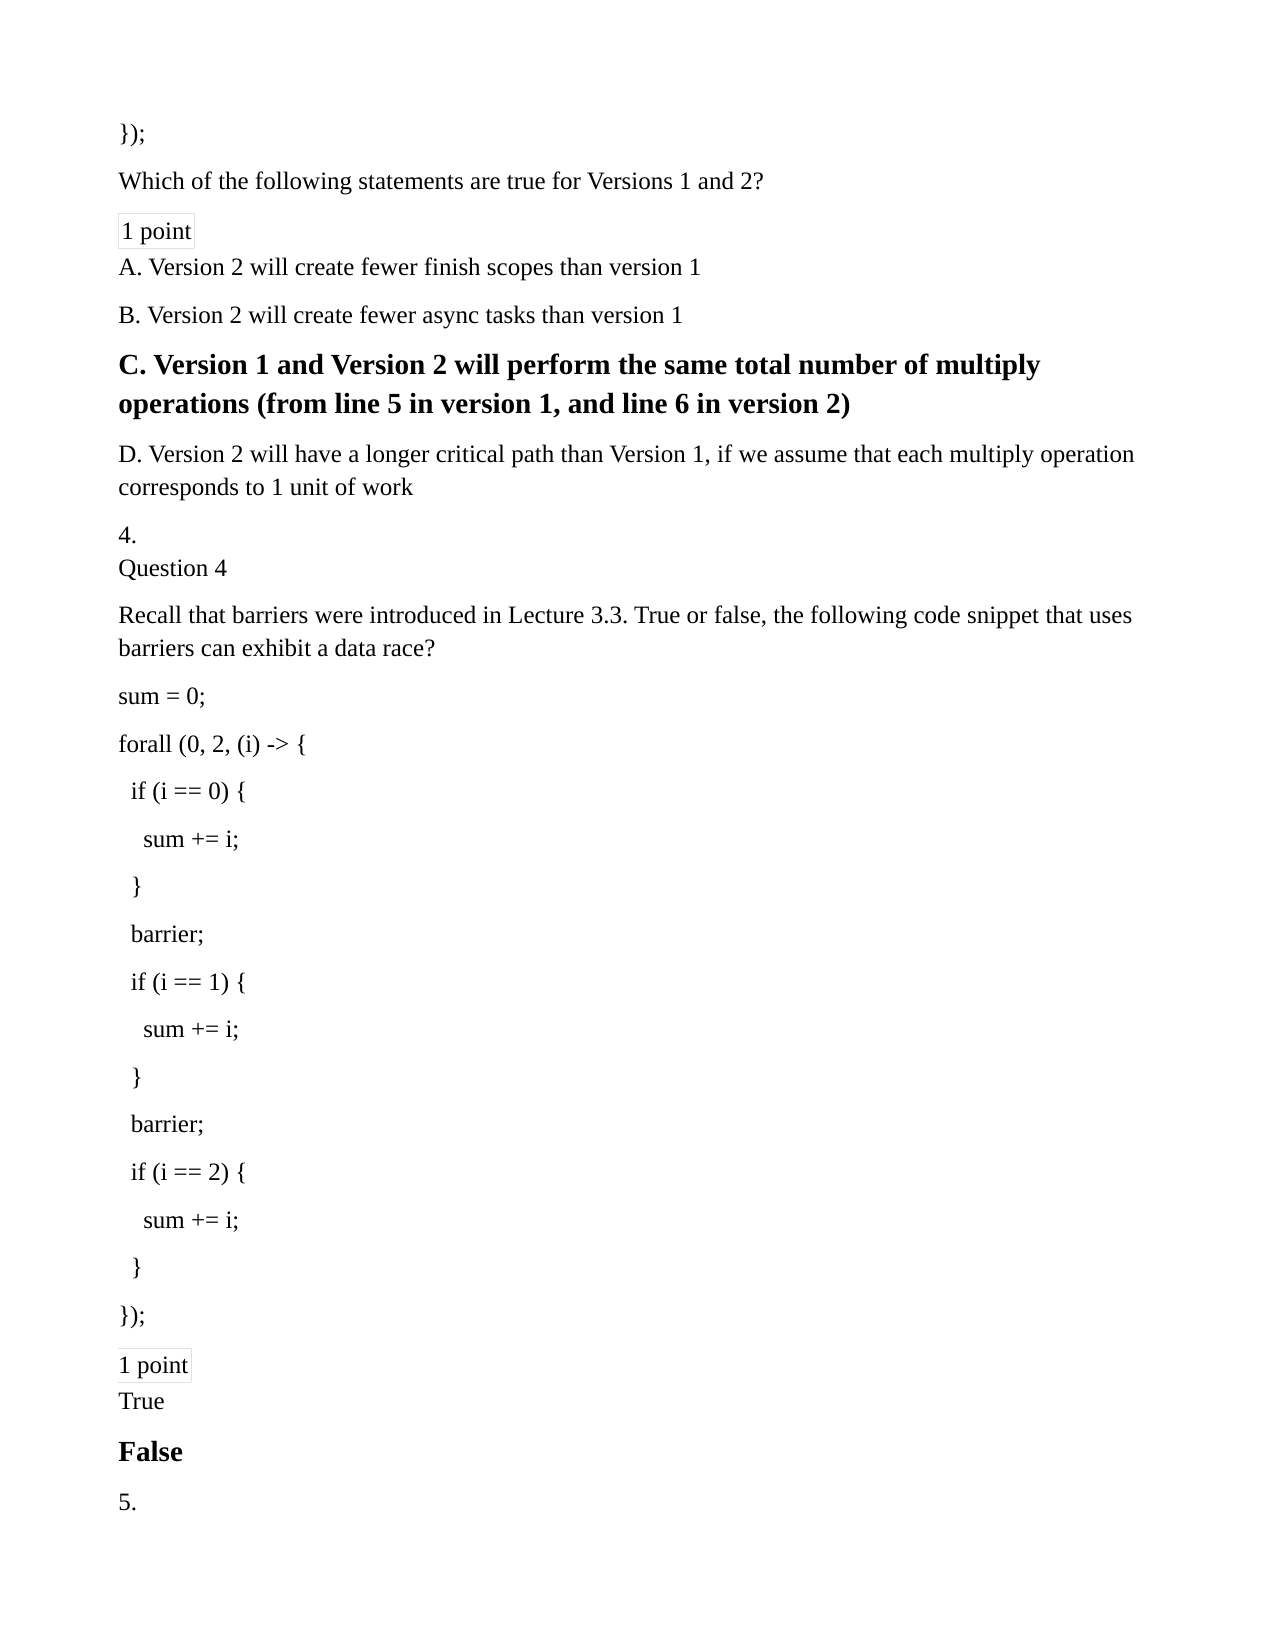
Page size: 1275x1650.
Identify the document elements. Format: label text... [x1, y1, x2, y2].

text if (i == 0) { [118, 776, 1157, 805]
text } [118, 1252, 1157, 1281]
text barrier; [118, 919, 1157, 948]
text A. Version 2 will create fewer finish scopes than version 1 [118, 252, 1157, 281]
text sum = 0; [118, 681, 1157, 710]
text False [118, 1434, 1157, 1468]
text forall (0, 2, (i) -> { [118, 729, 1157, 757]
text 4. [118, 520, 1157, 548]
text Question 4 [118, 553, 1157, 582]
text Recall that barriers were introduced in Lecture 3.3. True or false, the following code snippet that uses barriers can exhibit a data race? [118, 600, 1157, 662]
text D. Version 2 will have a longer critical path than Version 1, if we assume that each multiply operation corresponds to 1 unit of work [118, 439, 1157, 501]
text [195, 213, 1157, 248]
text }); [118, 118, 1157, 147]
text [192, 1347, 1157, 1382]
text B. Version 2 will create fewer async tasks than version 1 [118, 300, 1157, 329]
text sum += i; [118, 1014, 1157, 1043]
text 1 point [118, 1349, 191, 1382]
text } [118, 871, 1157, 900]
text Which of the following statements are true for Versions 1 and 2? [118, 166, 1157, 194]
text True [118, 1386, 1157, 1415]
text if (i == 2) { [118, 1157, 1157, 1186]
text barrier; [118, 1109, 1157, 1138]
text if (i == 1) { [118, 967, 1157, 995]
text sum += i; [118, 824, 1157, 853]
text } [118, 1062, 1157, 1091]
text 1 point [119, 214, 194, 248]
text 5. [118, 1487, 1157, 1516]
text sum += i; [118, 1205, 1157, 1233]
text C. Version 1 and Version 2 will perform the same total number of multiply operations (from line 5 in version 1, and line 6 in version 2) [118, 347, 1157, 419]
text }); [118, 1300, 1157, 1329]
